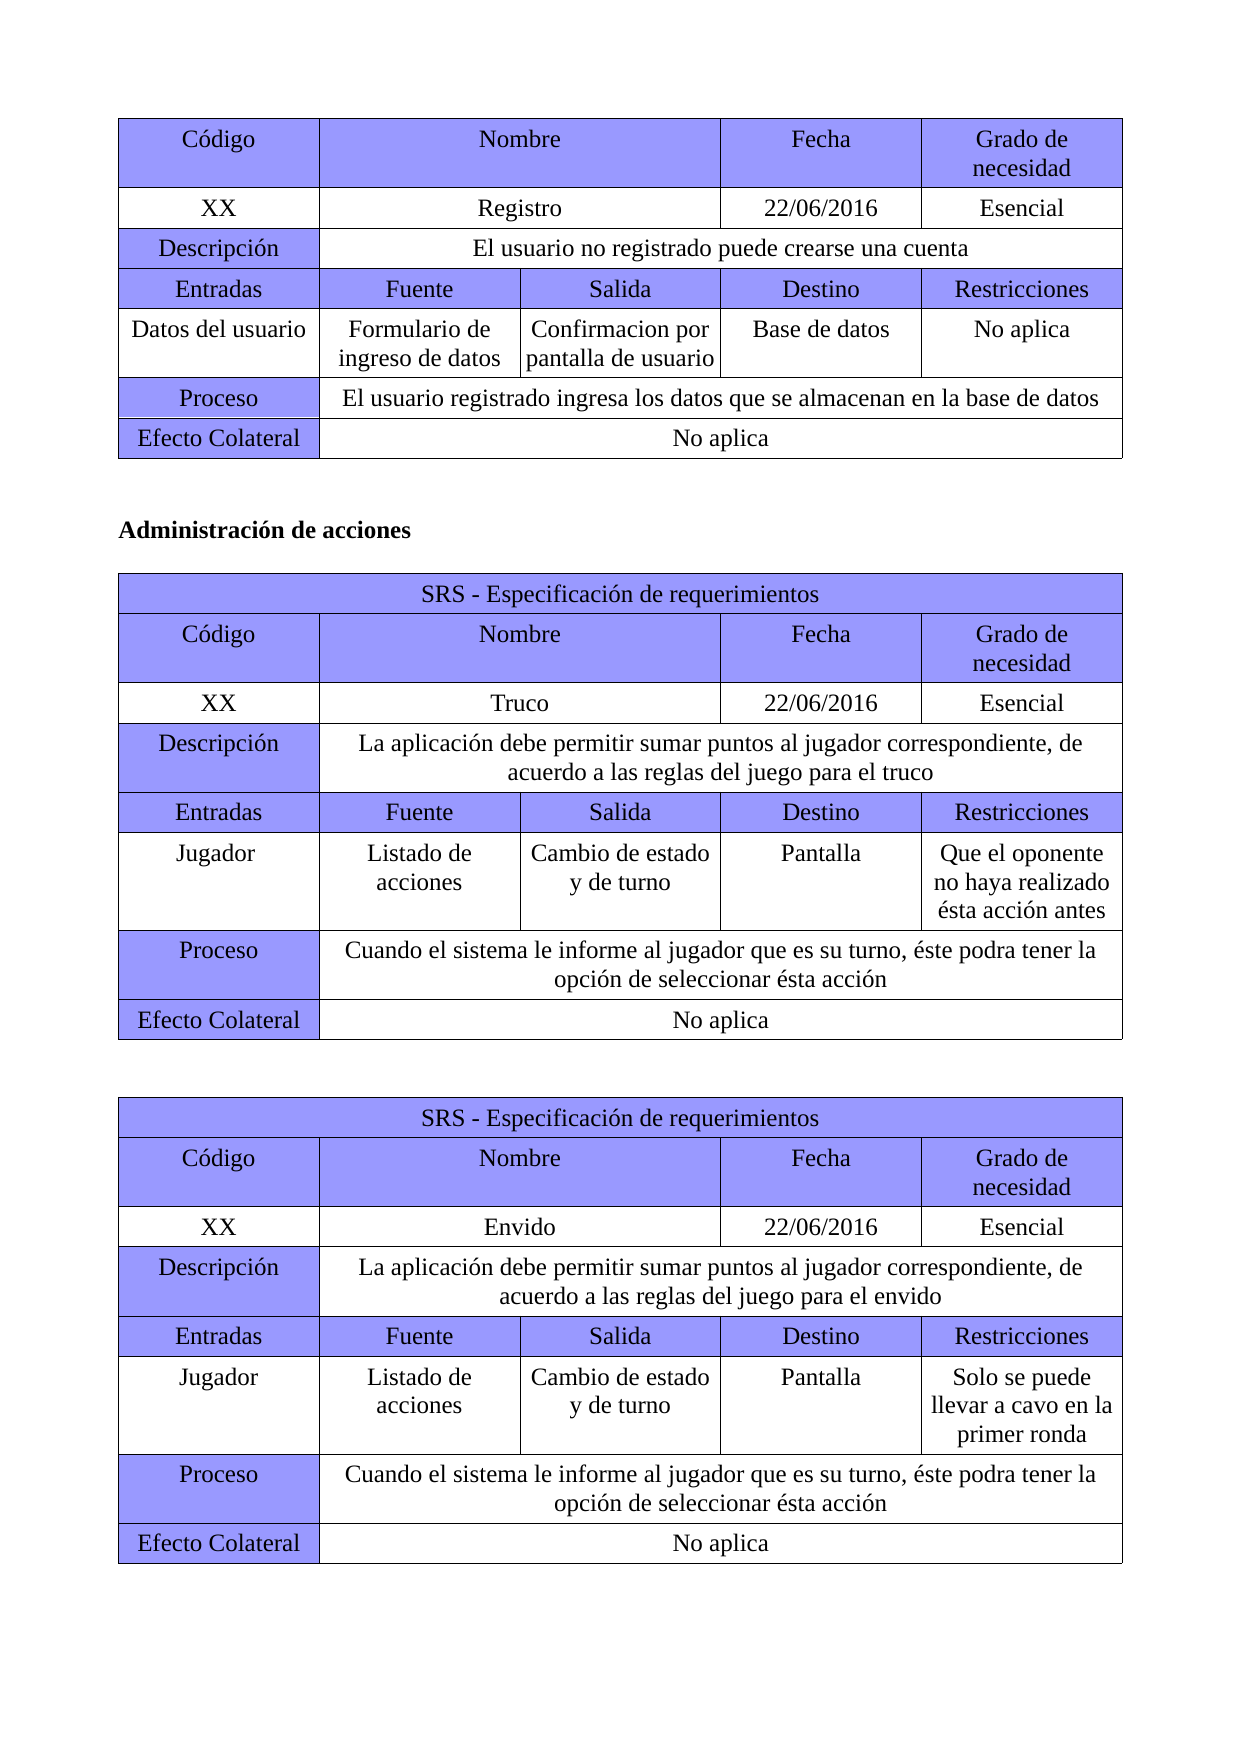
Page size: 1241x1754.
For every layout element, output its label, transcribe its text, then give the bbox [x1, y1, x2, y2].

table_cell Grado de necesidad [922, 614, 1122, 682]
table_cell Entradas [119, 1317, 319, 1356]
table_cell No aplica [320, 419, 1122, 458]
table_cell Código [119, 1138, 319, 1206]
table_cell Confirmacion por pantalla de usuario [521, 309, 720, 377]
table_cell Cambio de estado y de turno [521, 833, 720, 930]
table_cell Listado de acciones [320, 833, 520, 930]
table_cell Fuente [320, 793, 520, 832]
table_cell Datos del usuario [119, 309, 319, 377]
table_cell El usuario registrado ingresa los datos que se almacenan en la base de datos [320, 378, 1122, 417]
table_cell Grado de necesidad [922, 119, 1122, 187]
table_cell Salida [521, 269, 720, 308]
table_cell XX [119, 188, 319, 227]
table_cell XX [119, 1207, 319, 1246]
table_cell Efecto Colateral [119, 419, 319, 458]
table_cell Nombre [320, 1138, 720, 1206]
table_cell Solo se puede llevar a cavo en la primer ronda [922, 1357, 1122, 1454]
table_cell Fecha [721, 119, 921, 187]
table_cell Pantalla [721, 833, 921, 930]
table_cell Fecha [721, 614, 921, 682]
table_cell 22/06/2016 [721, 683, 921, 723]
table_cell Cambio de estado y de turno [521, 1357, 720, 1454]
table_cell Salida [521, 1317, 720, 1356]
table_cell Proceso [119, 1455, 319, 1523]
table_header SRS - Especificación de requerimientos [119, 1098, 1122, 1137]
table_cell No aplica [320, 1000, 1122, 1039]
table_cell 22/06/2016 [721, 1207, 921, 1246]
table_cell Jugador [119, 833, 319, 930]
table_cell Destino [721, 793, 921, 832]
table_cell Código [119, 119, 319, 187]
table_cell Código [119, 614, 319, 682]
table_cell Restricciones [922, 1317, 1122, 1356]
table_cell 22/06/2016 [721, 188, 921, 227]
table_cell Proceso [119, 378, 319, 417]
table_cell Destino [721, 1317, 921, 1356]
table_cell Nombre [320, 614, 720, 682]
table_cell Fuente [320, 1317, 520, 1356]
table_cell Esencial [922, 683, 1122, 723]
table_cell Efecto Colateral [119, 1524, 319, 1563]
table_cell La aplicación debe permitir sumar puntos al jugador correspondiente, de acuerdo a las reglas del juego para el truco [320, 724, 1122, 792]
table_cell Proceso [119, 931, 319, 999]
table_cell Restricciones [922, 793, 1122, 832]
table_cell Fecha [721, 1138, 921, 1206]
table_cell Envido [320, 1207, 720, 1246]
table_cell Entradas [119, 269, 319, 308]
table_cell Entradas [119, 793, 319, 832]
table_cell Esencial [922, 1207, 1122, 1246]
table_cell Nombre [320, 119, 720, 187]
table_cell Fuente [320, 269, 520, 308]
table_cell Que el oponente no haya realizado ésta acción antes [922, 833, 1122, 930]
table_cell Restricciones [922, 269, 1122, 308]
table_cell Destino [721, 269, 921, 308]
table_cell Esencial [922, 188, 1122, 227]
table_cell Truco [320, 683, 720, 723]
table_cell Jugador [119, 1357, 319, 1454]
table_cell No aplica [320, 1524, 1122, 1563]
table_cell XX [119, 683, 319, 723]
text Administración de acciones [118, 515, 1122, 544]
table_cell Listado de acciones [320, 1357, 520, 1454]
table_cell Pantalla [721, 1357, 921, 1454]
table_cell Salida [521, 793, 720, 832]
table_cell Registro [320, 188, 720, 227]
table_cell La aplicación debe permitir sumar puntos al jugador correspondiente, de acuerdo a las reglas del juego para el envido [320, 1247, 1122, 1316]
table_cell El usuario no registrado puede crearse una cuenta [320, 229, 1122, 268]
table_cell Descripción [119, 229, 319, 268]
table_cell Formulario de ingreso de datos [320, 309, 520, 377]
table_cell Descripción [119, 1247, 319, 1316]
table_cell Descripción [119, 724, 319, 792]
table_cell Grado de necesidad [922, 1138, 1122, 1206]
table_cell No aplica [922, 309, 1122, 377]
table_cell Base de datos [721, 309, 921, 377]
table_cell Cuando el sistema le informe al jugador que es su turno, éste podra tener la opción de seleccionar ésta acción [320, 931, 1122, 999]
table_cell Efecto Colateral [119, 1000, 319, 1039]
table_header SRS - Especificación de requerimientos [119, 574, 1122, 613]
table_cell Cuando el sistema le informe al jugador que es su turno, éste podra tener la opción de seleccionar ésta acción [320, 1455, 1122, 1523]
